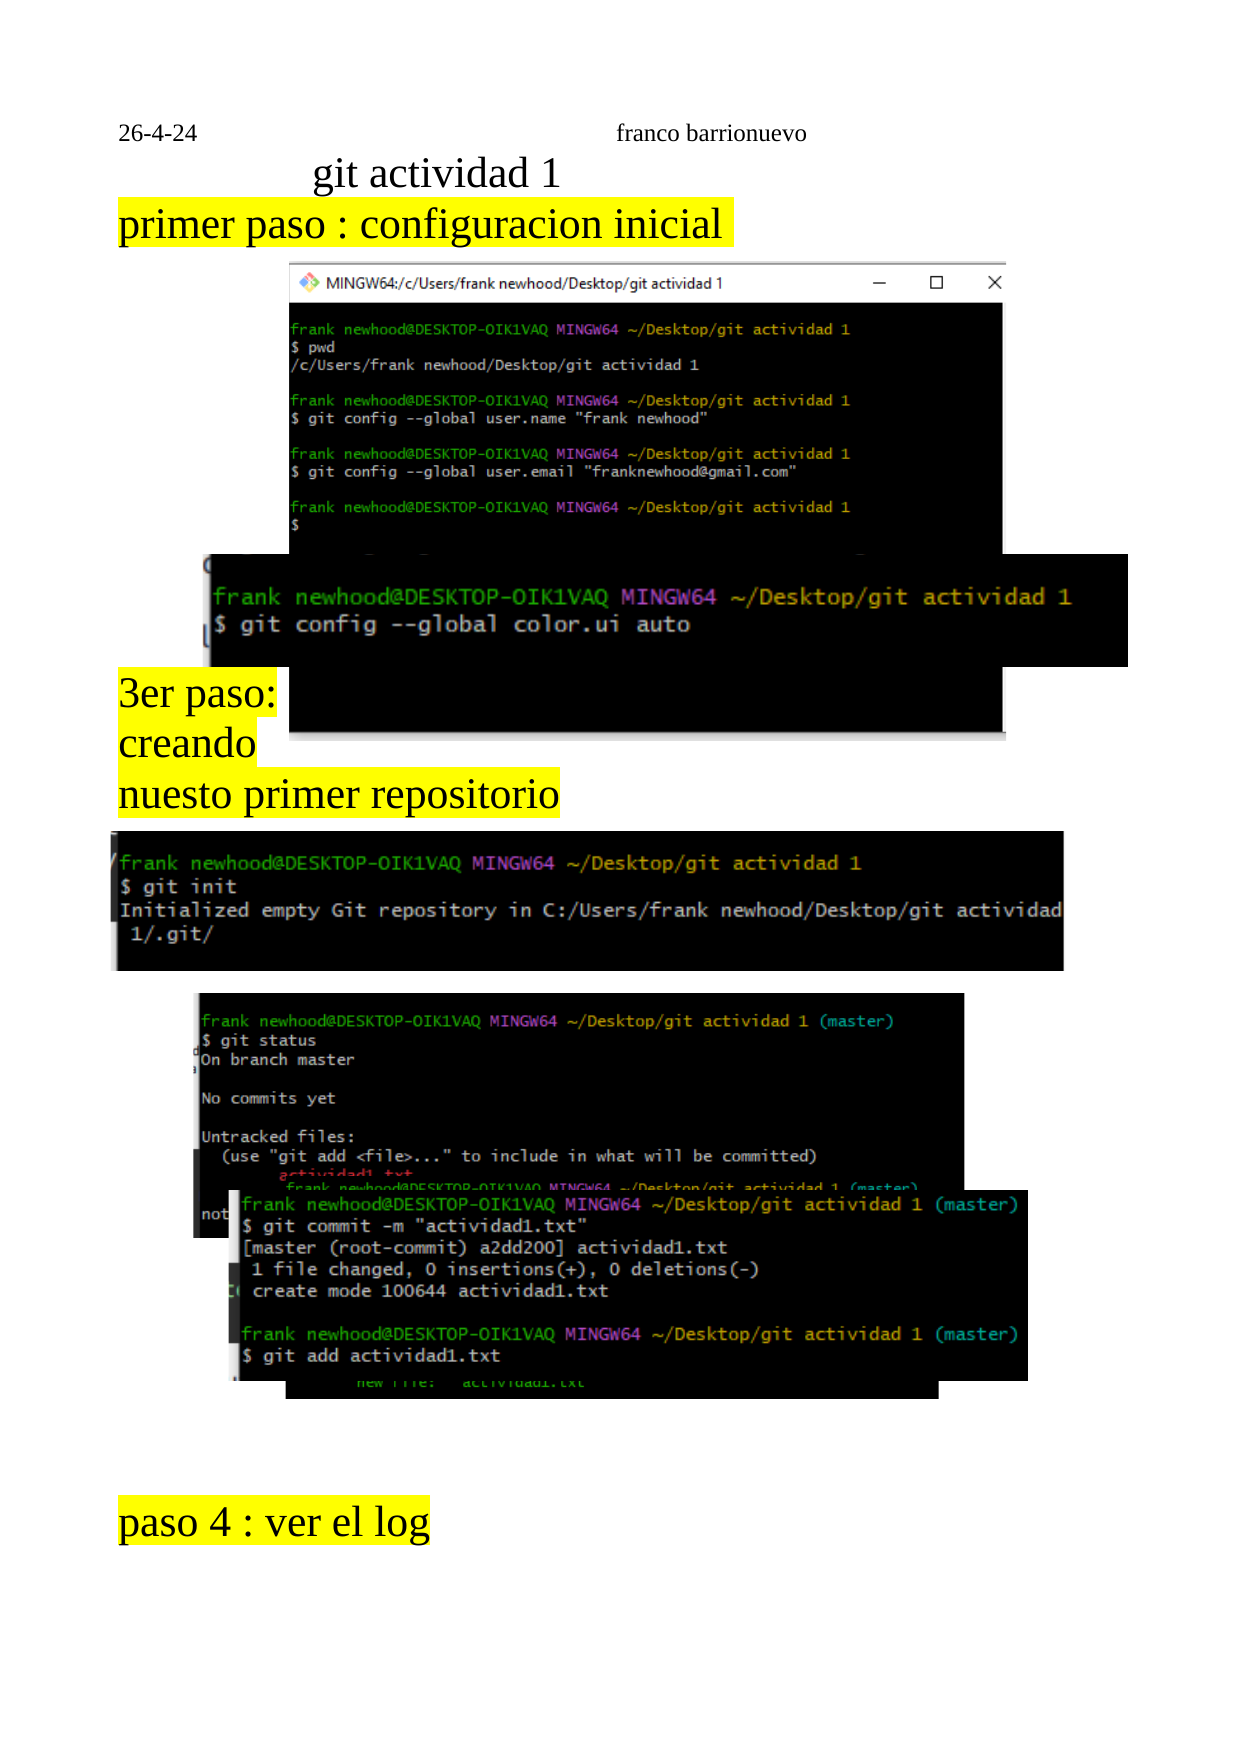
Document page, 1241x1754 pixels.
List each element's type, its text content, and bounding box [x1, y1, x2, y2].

picture [289, 261, 1128, 741]
text git actividad 1 [118, 147, 1122, 197]
text 3er paso: creando nuesto primer repositorio [118, 535, 1122, 818]
text primer paso : configuracion inicial [118, 197, 1122, 247]
text 26-4-24 franco barrionuevo [118, 118, 1122, 147]
picture [425, 993, 1028, 1399]
picture [405, 831, 1066, 971]
text paso 4 : ver el log [118, 1495, 1122, 1545]
